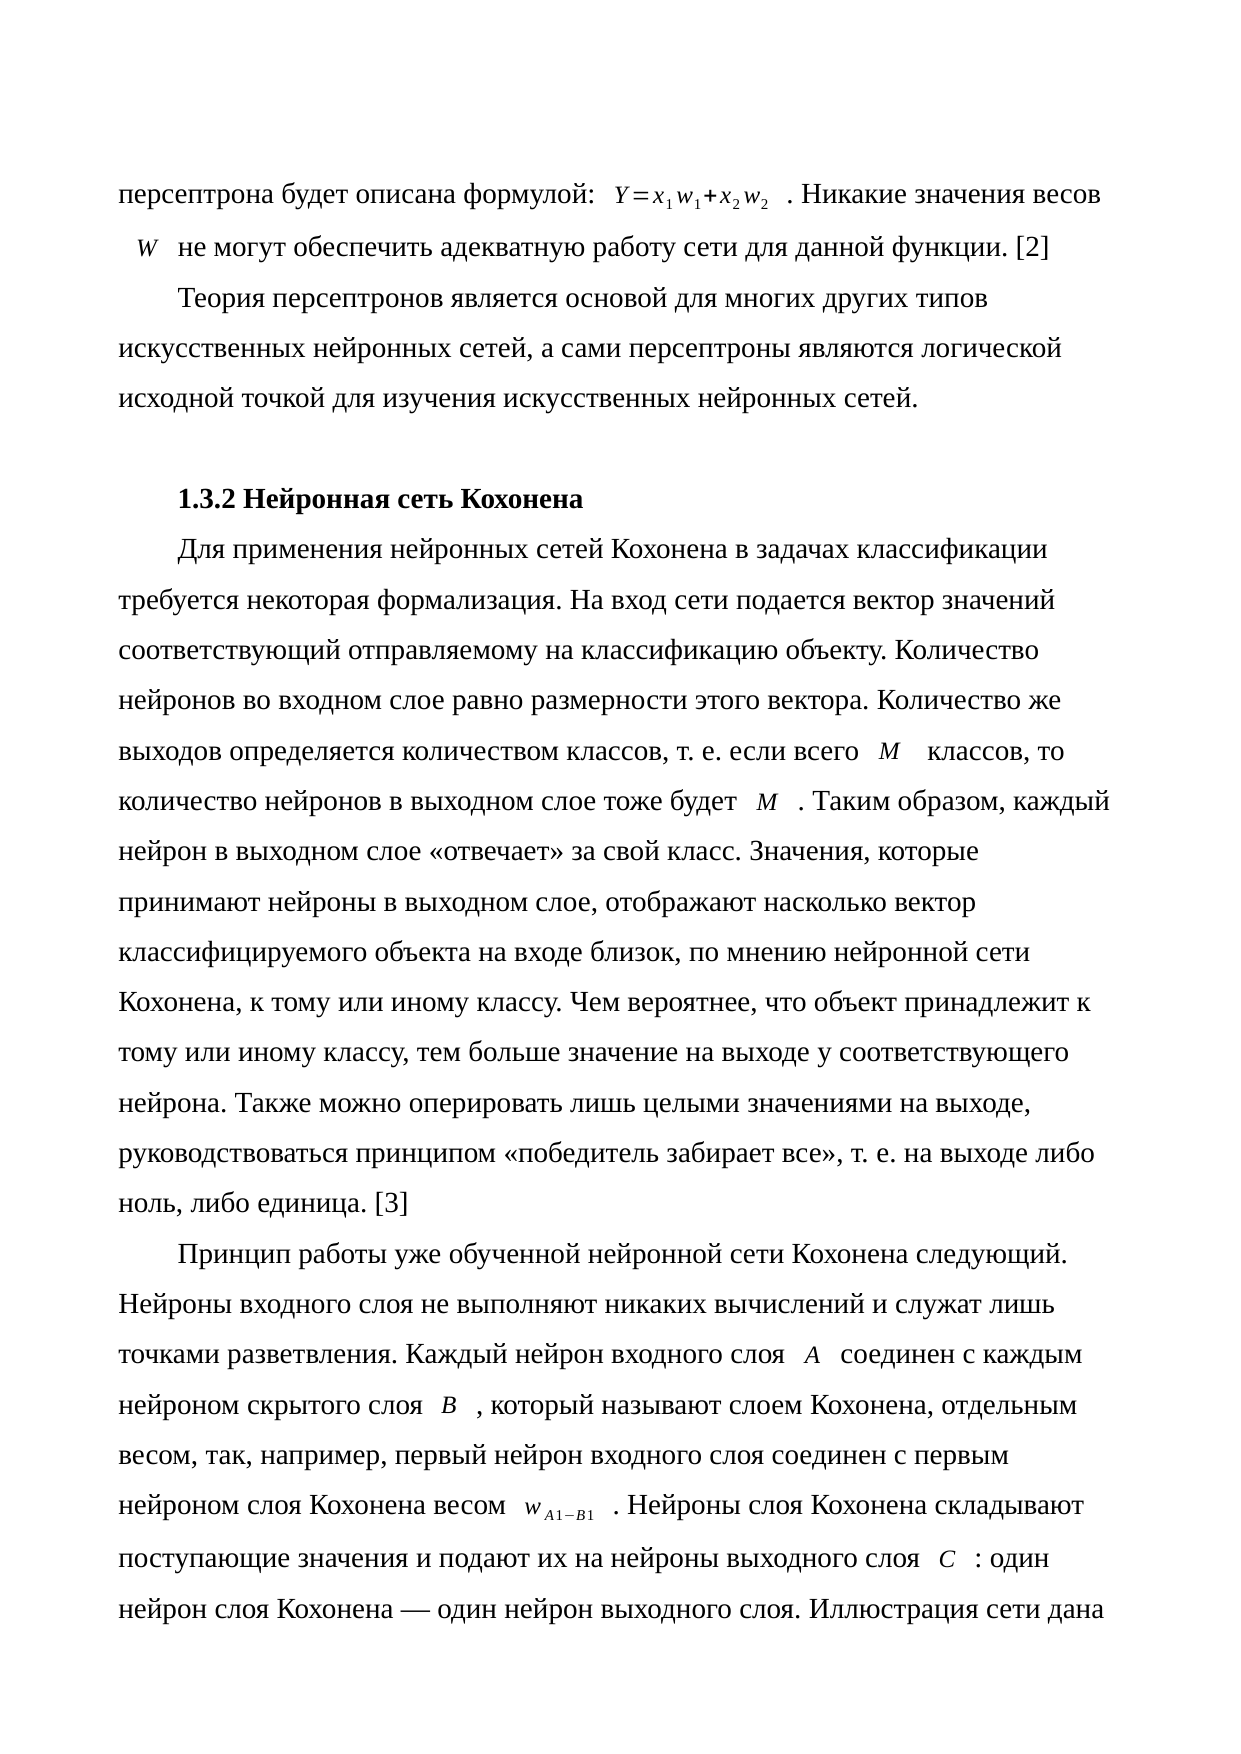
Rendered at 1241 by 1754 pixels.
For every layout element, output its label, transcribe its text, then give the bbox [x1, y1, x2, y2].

text Теория персептронов является основой для многих других типов искусственных нейронных сетей, а сами персептроны являются логической исходной точкой для изучения искусственных нейронных сетей. [118, 280, 1122, 414]
text Принцип работы уже обученной нейронной сети Кохонена следующий. Нейроны входного слоя не выполняют никаких вычислений и служат лишь точками разветвления. Каждый нейрон входного слоясоединен с каждым нейроном скрытого слоя, который называют слоем Кохонена, отдельным весом, так, например, первый нейрон входного слоя соединен с первым нейроном слоя Кохонена весом. Нейроны слоя Кохонена складывают поступающие значения и подают их на нейроны выходного слоя: один нейрон слоя Кохонена — один нейрон выходного слоя. Иллюстрация сети дана [118, 1236, 1122, 1624]
text В 60-е годы персептроны вызвали большой интерес и оптимизм, исследователи во всем мире стремились изучить возможности этих систем. Первоначальная эйфория сменилась разочарованием, когда оказалось, что персептроны не способны обучиться решению ряда простых задач. Минский строго проанализировал эту проблему и показал, что имеются жесткие ограничения на то, что могут выполнять однослойные персептроны. Примером задачи, которую не способен решить однослойный персептрон, является операция «исключающего или» или «XOR». Если описать входной вектор как, а вектор весов как, то работа данного однослойного персептрона будет описана формулой:. Никакие значения весовне могут обеспечить адекватную работу сети для данной функции. [2] [118, 176, 1122, 263]
text 1.3.2 Нейронная сеть Кохонена [118, 481, 1122, 515]
text Для применения нейронных сетей Кохонена в задачах классификации требуется некоторая формализация. На вход сети подается вектор значений соответствующий отправляемому на классификацию объекту. Количество нейронов во входном слое равно размерности этого вектора. Количество же выходов определяется количеством классов, т. е. если всего классов, то количество нейронов в выходном слое тоже будет. Таким образом, каждый нейрон в выходном слое «отвечает» за свой класс. Значения, которые принимают нейроны в выходном слое, отображают насколько вектор классифицируемого объекта на входе близок, по мнению нейронной сети Кохонена, к тому или иному классу. Чем вероятнее, что объект принадлежит к тому или иному классу, тем больше значение на выходе у соответствующего нейрона. Также можно оперировать лишь целыми значениями на выходе, руководствоваться принципом «победитель забирает все», т. е. на выходе либо ноль, либо единица. [3] [118, 531, 1122, 1219]
